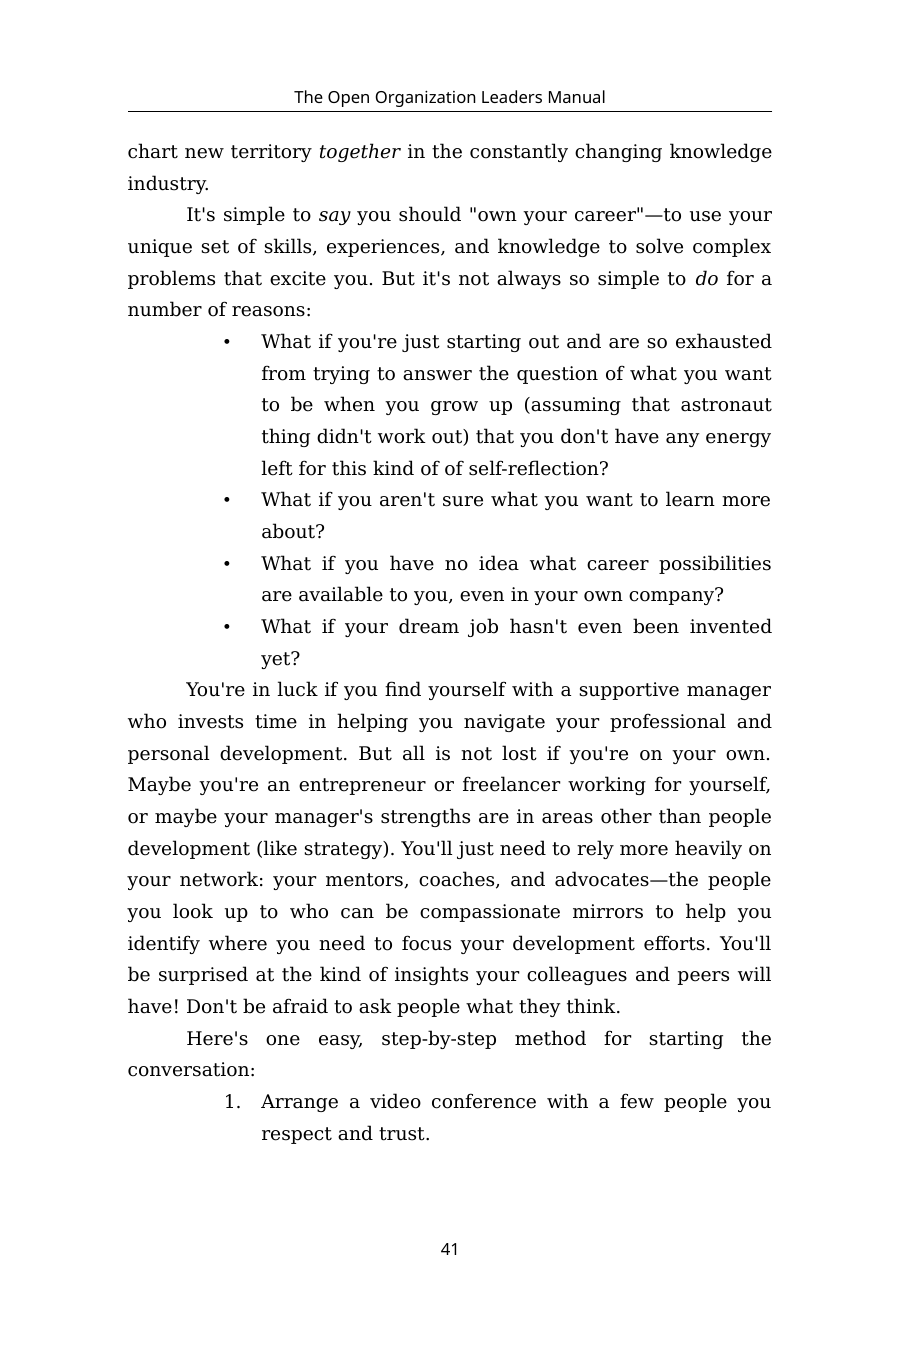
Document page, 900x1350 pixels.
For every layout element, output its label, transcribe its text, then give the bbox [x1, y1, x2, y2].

list What if you're just starting out and are so exhausted from trying to answer the question of what you want to be when you grow up (assuming that astronaut thing didn't work out) that you don't have any energy left for this kind of of self-reflection? [223, 331, 772, 479]
text chart new territory together in the constantly changing knowledge industry. [127, 141, 772, 194]
list Arrange a video conference with a few people you respect and trust. [223, 1091, 772, 1144]
text It's simple to say you should "own your career"—to use your unique set of skills, experiences, and knowledge to solve complex problems that excite you. But it's not always so simple to do for a number of reasons: [127, 204, 772, 321]
list What if you aren't sure what you want to learn more about? [223, 489, 772, 543]
list What if you have no idea what career possibilities are available to you, even in your own company? [223, 553, 772, 606]
text You're in luck if you find yourself with a supportive manager who invests time in helping you navigate your professional and personal development. But all is not lost if you're on your own. Maybe you're an entrepreneur or freelancer working for yourself, or maybe your manager's strengths are in areas other than people development (like strategy). You'll just need to rely more heavily on your network: your mentors, coaches, and advocates—the people you look up to who can be compassionate mirrors to help you identify where you need to focus your development efforts. You'll be surprised at the kind of insights your colleagues and peers will have! Don't be afraid to ask people what they think. [127, 679, 772, 1018]
text Here's one easy, step-by-step method for starting the conversation: [127, 1028, 772, 1081]
list What if your dream job hasn't even been invented yet? [223, 616, 772, 669]
